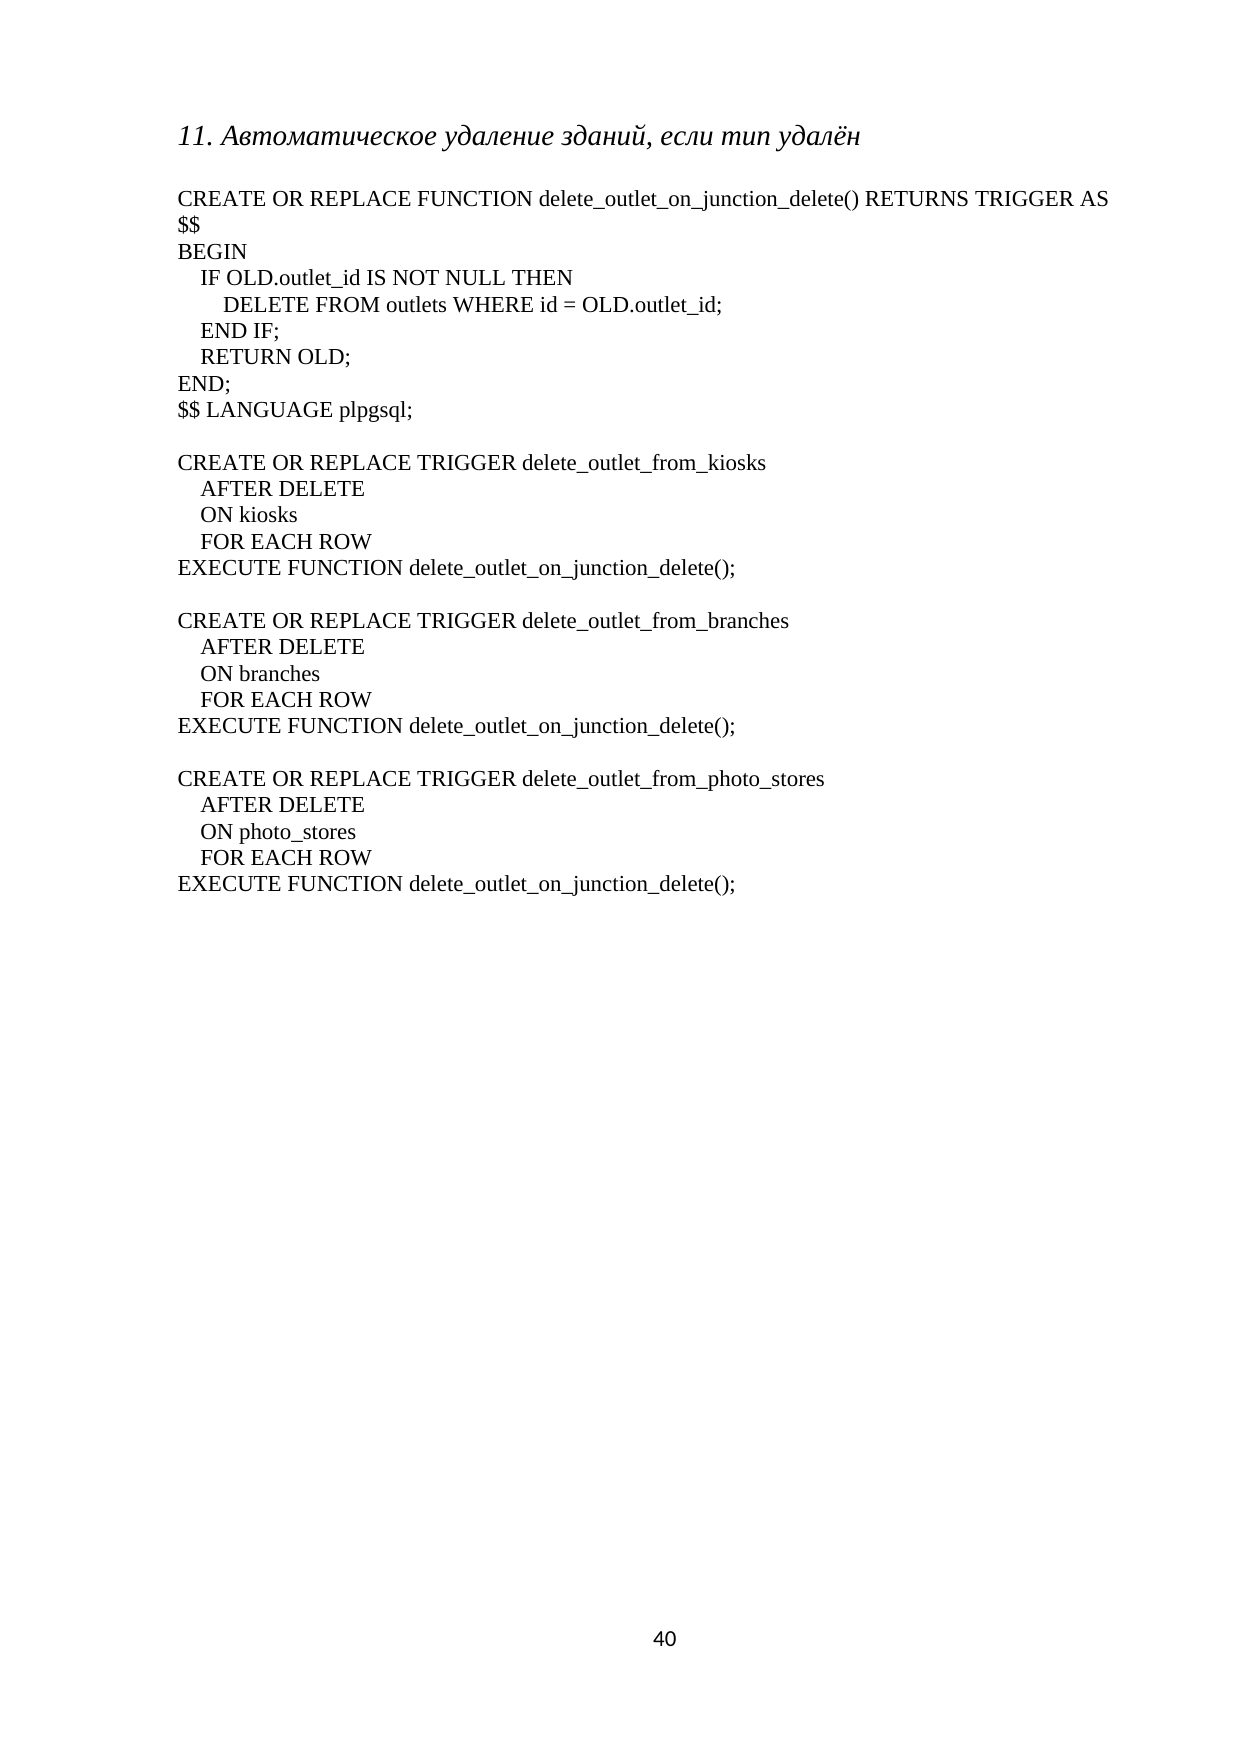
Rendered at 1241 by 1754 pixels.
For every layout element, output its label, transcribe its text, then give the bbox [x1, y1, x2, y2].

text FOR EACH ROW [177, 844, 1152, 870]
text $$ [177, 212, 1152, 238]
text AFTER DELETE [177, 791, 1152, 818]
text CREATE OR REPLACE TRIGGER delete_outlet_from_photo_stores [177, 765, 1152, 791]
text ON branches [177, 659, 1152, 686]
text END IF; [177, 317, 1152, 343]
text DELETE FROM outlets WHERE id = OLD.outlet_id; [177, 291, 1152, 317]
text RETURN OLD; [177, 343, 1152, 370]
text FOR EACH ROW [177, 686, 1152, 712]
text CREATE OR REPLACE TRIGGER delete_outlet_from_branches [177, 607, 1152, 633]
text EXECUTE FUNCTION delete_outlet_on_junction_delete(); [177, 870, 1152, 897]
text IF OLD.outlet_id IS NOT NULL THEN [177, 264, 1152, 291]
text CREATE OR REPLACE TRIGGER delete_outlet_from_kiosks [177, 449, 1152, 475]
text EXECUTE FUNCTION delete_outlet_on_junction_delete(); [177, 712, 1152, 739]
text ON kiosks [177, 501, 1152, 528]
text $$ LANGUAGE plpgsql; [177, 396, 1152, 422]
text FOR EACH ROW [177, 528, 1152, 554]
text CREATE OR REPLACE FUNCTION delete_outlet_on_junction_delete() RETURNS TRIGGER AS [177, 185, 1152, 212]
text 11. Автоматическое удаление зданий, если тип удалён [177, 118, 1152, 152]
text ON photo_stores [177, 818, 1152, 844]
text BEGIN [177, 238, 1152, 264]
text AFTER DELETE [177, 475, 1152, 501]
text AFTER DELETE [177, 633, 1152, 659]
text EXECUTE FUNCTION delete_outlet_on_junction_delete(); [177, 554, 1152, 581]
text END; [177, 370, 1152, 396]
